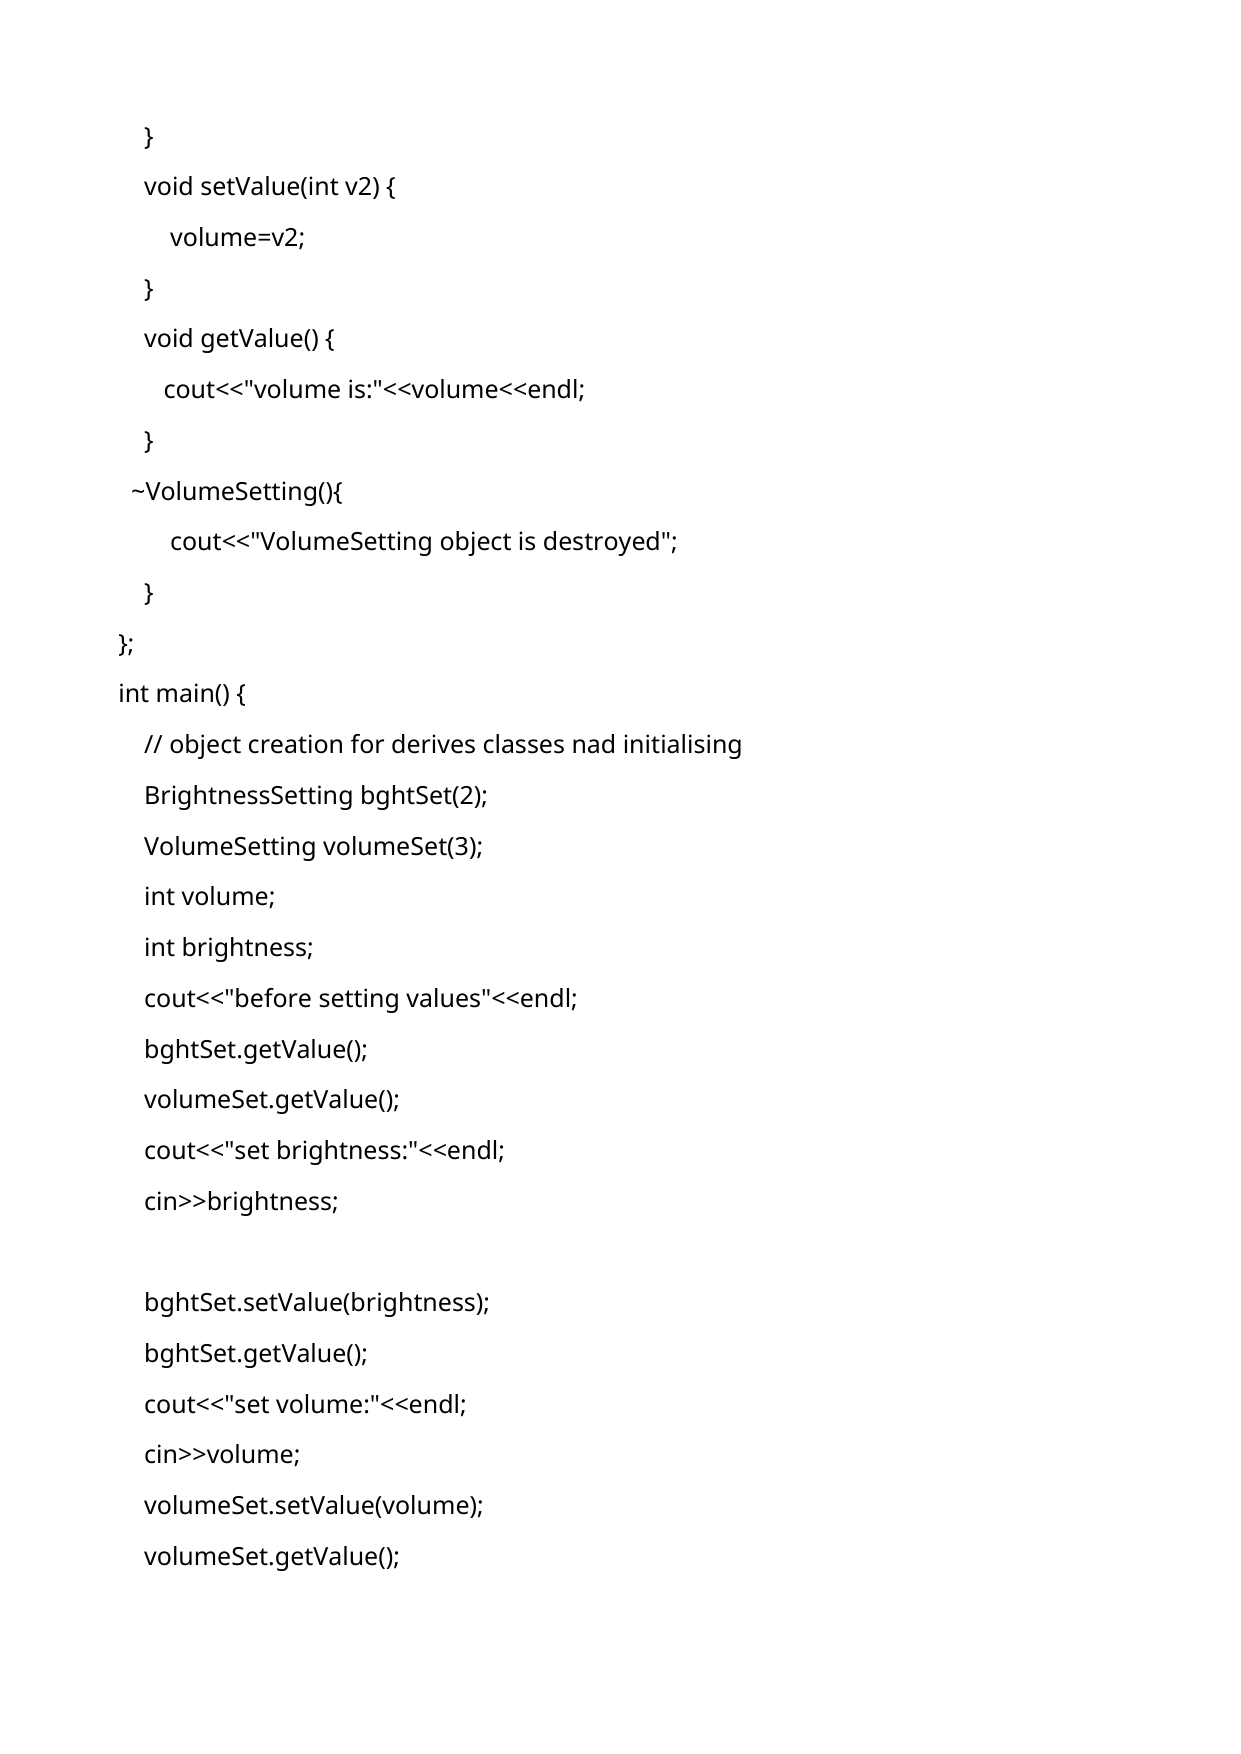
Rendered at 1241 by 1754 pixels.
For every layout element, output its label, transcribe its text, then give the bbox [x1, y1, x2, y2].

text volume=v2; [118, 219, 1122, 254]
text volumeSet.setValue(volume); [118, 1488, 1122, 1522]
text void getValue() { [118, 321, 1122, 355]
text volumeSet.getValue(); [118, 1082, 1122, 1116]
text cin>>brightness; [118, 1183, 1122, 1217]
text bghtSet.setValue(brightness); [118, 1285, 1122, 1319]
text } [118, 575, 1122, 609]
text int main() { [118, 676, 1122, 710]
text int brightness; [118, 930, 1122, 964]
text cout<<"set volume:"<<endl; [118, 1386, 1122, 1420]
text cout<<"volume is:"<<volume<<endl; [118, 372, 1122, 406]
text bghtSet.getValue(); [118, 1031, 1122, 1065]
text cout<<"VolumeSetting object is destroyed"; [118, 524, 1122, 558]
text VolumeSetting volumeSet(3); [118, 828, 1122, 862]
text ~VolumeSetting(){ [118, 473, 1122, 507]
text } [118, 270, 1122, 304]
text bghtSet.getValue(); [118, 1336, 1122, 1370]
text cin>>volume; [118, 1437, 1122, 1471]
text cout<<"set brightness:"<<endl; [118, 1133, 1122, 1167]
text BrightnessSetting bghtSet(2); [118, 778, 1122, 812]
text } [118, 422, 1122, 457]
text void setValue(int v2) { [118, 169, 1122, 203]
text int volume; [118, 879, 1122, 913]
text }; [118, 625, 1122, 659]
text cout<<"before setting values"<<endl; [118, 981, 1122, 1014]
text // object creation for derives classes nad initialising [118, 727, 1122, 761]
text volumeSet.getValue(); [118, 1538, 1122, 1573]
text } [118, 118, 1122, 152]
